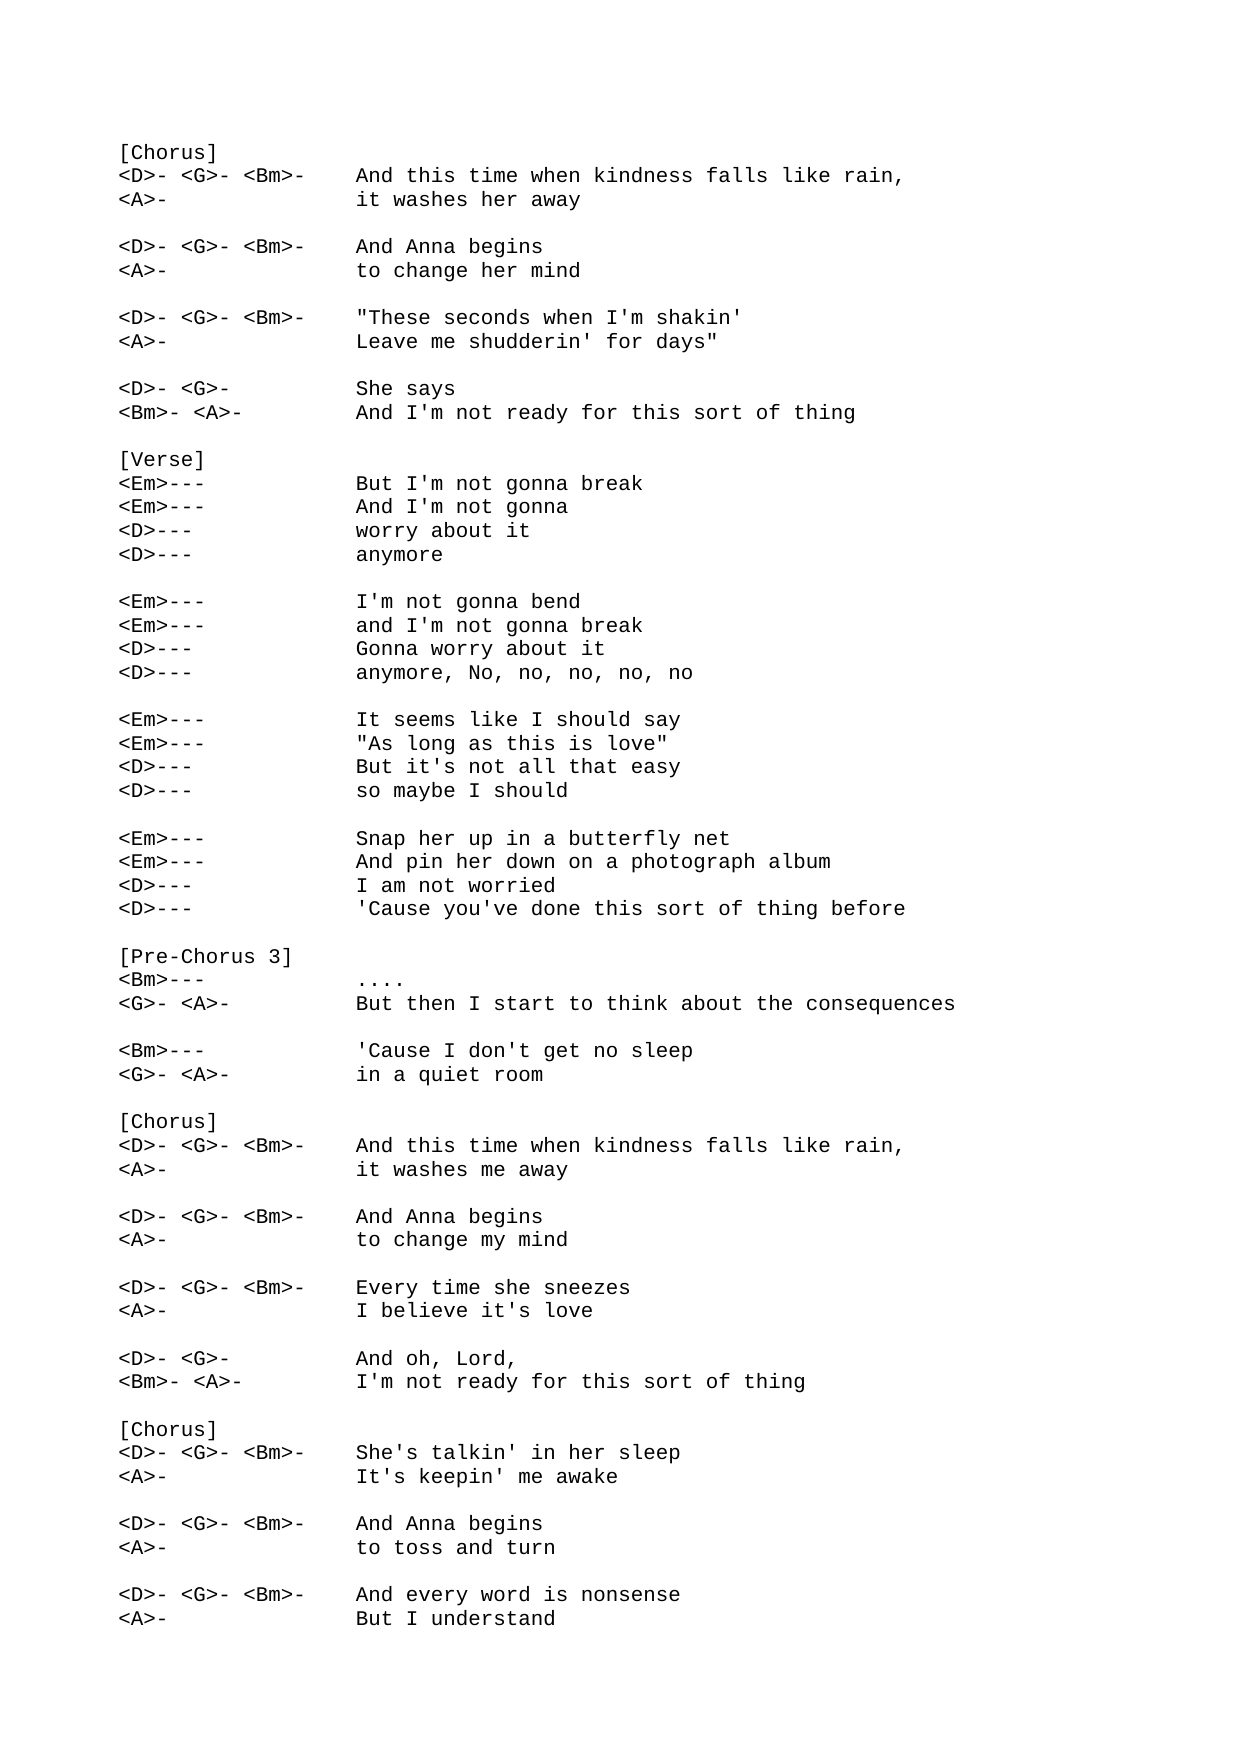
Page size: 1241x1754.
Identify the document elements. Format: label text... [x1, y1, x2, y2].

text <D>--- worry about it [118, 520, 1122, 544]
text <A>- to change my mind [118, 1229, 1122, 1253]
text <D>- <G>- And oh, Lord, [118, 1348, 1122, 1371]
text <D>- <G>- <Bm>- She's talkin' in her sleep [118, 1442, 1122, 1466]
text <Em>--- And pin her down on a photograph album [118, 851, 1122, 875]
text [Verse] [118, 449, 1122, 473]
text <D>- <G>- <Bm>- And every word is nonsense [118, 1584, 1122, 1608]
text [Chorus] [118, 1419, 1122, 1442]
text [Chorus] [118, 142, 1122, 165]
text [Pre-Chorus 3] [118, 946, 1122, 969]
text <D>- <G>- <Bm>- And Anna begins [118, 1513, 1122, 1537]
text <Bm>- <A>- And I'm not ready for this sort of thing [118, 402, 1122, 426]
text <A>- to change her mind [118, 260, 1122, 284]
text <D>- <G>- She says [118, 378, 1122, 402]
text <A>- But I understand [118, 1608, 1122, 1631]
text <A>- to toss and turn [118, 1537, 1122, 1561]
text <G>- <A>- But then I start to think about the consequences [118, 993, 1122, 1017]
text <D>--- I am not worried [118, 875, 1122, 898]
text <Bm>--- .... [118, 969, 1122, 993]
text <Em>--- "As long as this is love" [118, 733, 1122, 757]
text <Em>--- I'm not gonna bend [118, 591, 1122, 615]
text <A>- Leave me shudderin' for days" [118, 331, 1122, 354]
text <Em>--- And I'm not gonna [118, 496, 1122, 520]
text <Bm>- <A>- I'm not ready for this sort of thing [118, 1371, 1122, 1395]
text <G>- <A>- in a quiet room [118, 1064, 1122, 1088]
text <D>- <G>- <Bm>- And Anna begins [118, 236, 1122, 260]
text [Chorus] [118, 1111, 1122, 1135]
text <D>- <G>- <Bm>- And Anna begins [118, 1206, 1122, 1229]
text <A>- I believe it's love [118, 1300, 1122, 1324]
text <A>- It's keepin' me awake [118, 1466, 1122, 1489]
text <D>- <G>- <Bm>- And this time when kindness falls like rain, [118, 165, 1122, 189]
text <D>--- anymore [118, 544, 1122, 567]
text <A>- it washes her away [118, 189, 1122, 213]
text <Em>--- It seems like I should say [118, 709, 1122, 733]
text <Bm>--- 'Cause I don't get no sleep [118, 1040, 1122, 1064]
text <D>--- But it's not all that easy [118, 757, 1122, 780]
text <D>- <G>- <Bm>- "These seconds when I'm shakin' [118, 307, 1122, 331]
text <A>- it washes me away [118, 1158, 1122, 1182]
text <D>--- so maybe I should [118, 780, 1122, 804]
text <D>--- Gonna worry about it [118, 638, 1122, 662]
text <D>- <G>- <Bm>- And this time when kindness falls like rain, [118, 1135, 1122, 1158]
text <D>--- 'Cause you've done this sort of thing before [118, 898, 1122, 922]
text <Em>--- and I'm not gonna break [118, 615, 1122, 638]
text <Em>--- But I'm not gonna break [118, 473, 1122, 496]
text <D>- <G>- <Bm>- Every time she sneezes [118, 1277, 1122, 1300]
text <D>--- anymore, No, no, no, no, no [118, 662, 1122, 686]
text <Em>--- Snap her up in a butterfly net [118, 827, 1122, 851]
